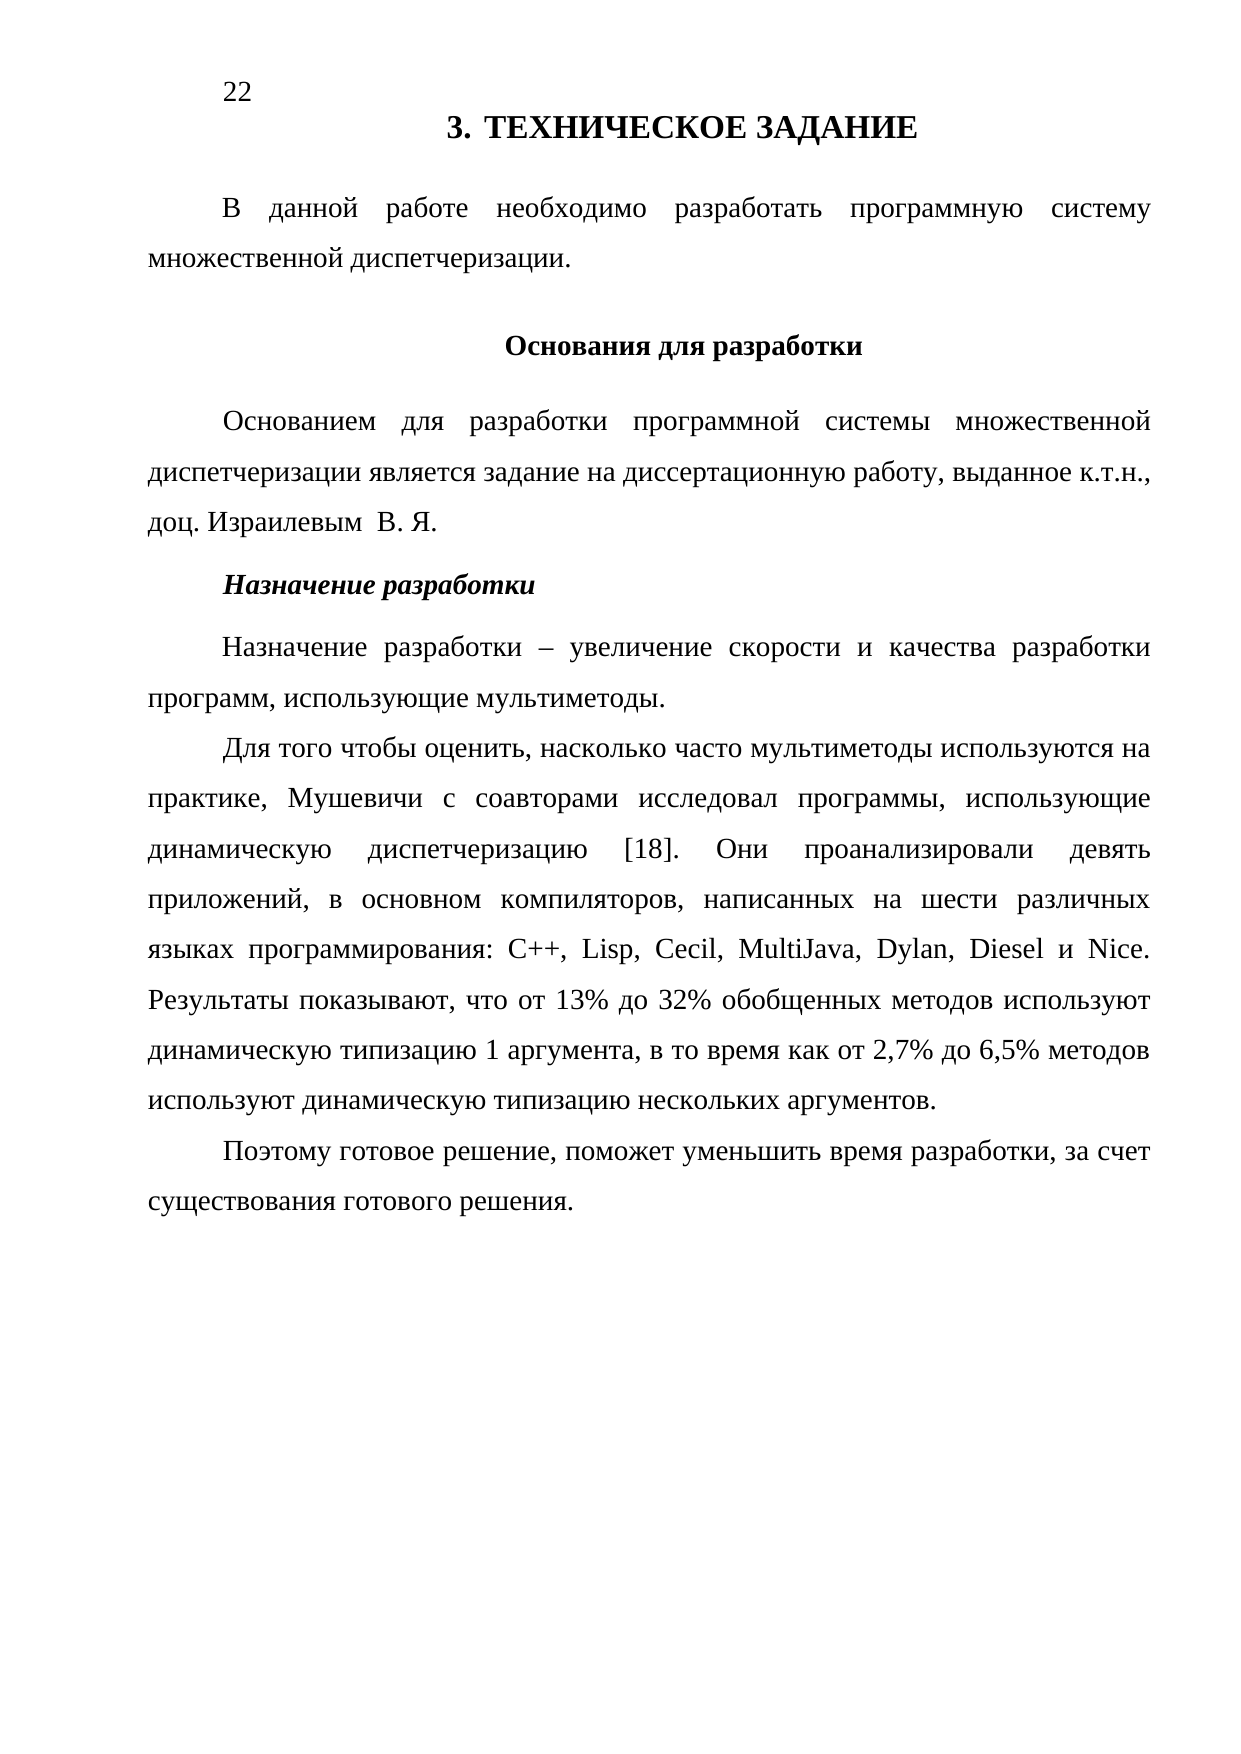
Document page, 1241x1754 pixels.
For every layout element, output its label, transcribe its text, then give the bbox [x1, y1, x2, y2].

subtitle Основания для разработки [148, 328, 1152, 362]
subtitle Назначение разработки [148, 567, 1152, 600]
text Для того чтобы оценить, насколько часто мультиметоды используются на практике, Мушевичи с соавторами исследовал программы, использующие динамическую диспетчеризацию [18]. Они проанализировали девять приложений, в основном компиляторов, написанных на шести различных языках программирования: C++, Lisp, Cecil, MultiJava, Dylan, Diesel и Nice. Результаты показывают, что от 13% до 32% обобщенных методов используют динамическую типизацию 1 аргумента, в то время как от 2,7% до 6,5% методов используют динамическую типизацию нескольких аргументов. [148, 730, 1152, 1116]
list Техническое задание [222, 107, 1152, 146]
text В данной работе необходимо разработать программную систему множественной диспетчеризации. [148, 190, 1152, 274]
text Поэтому готовое решение, поможет уменьшить время разработки, за счет существования готового решения. [148, 1133, 1152, 1217]
text Назначение разработки – увеличение скорости и качества разработки программ, использующие мультиметоды. [148, 629, 1152, 713]
text Основанием для разработки программной системы множественной диспетчеризации является задание на диссертационную работу, выданное к.т.н., доц. Израилевым В. Я. [148, 403, 1152, 537]
